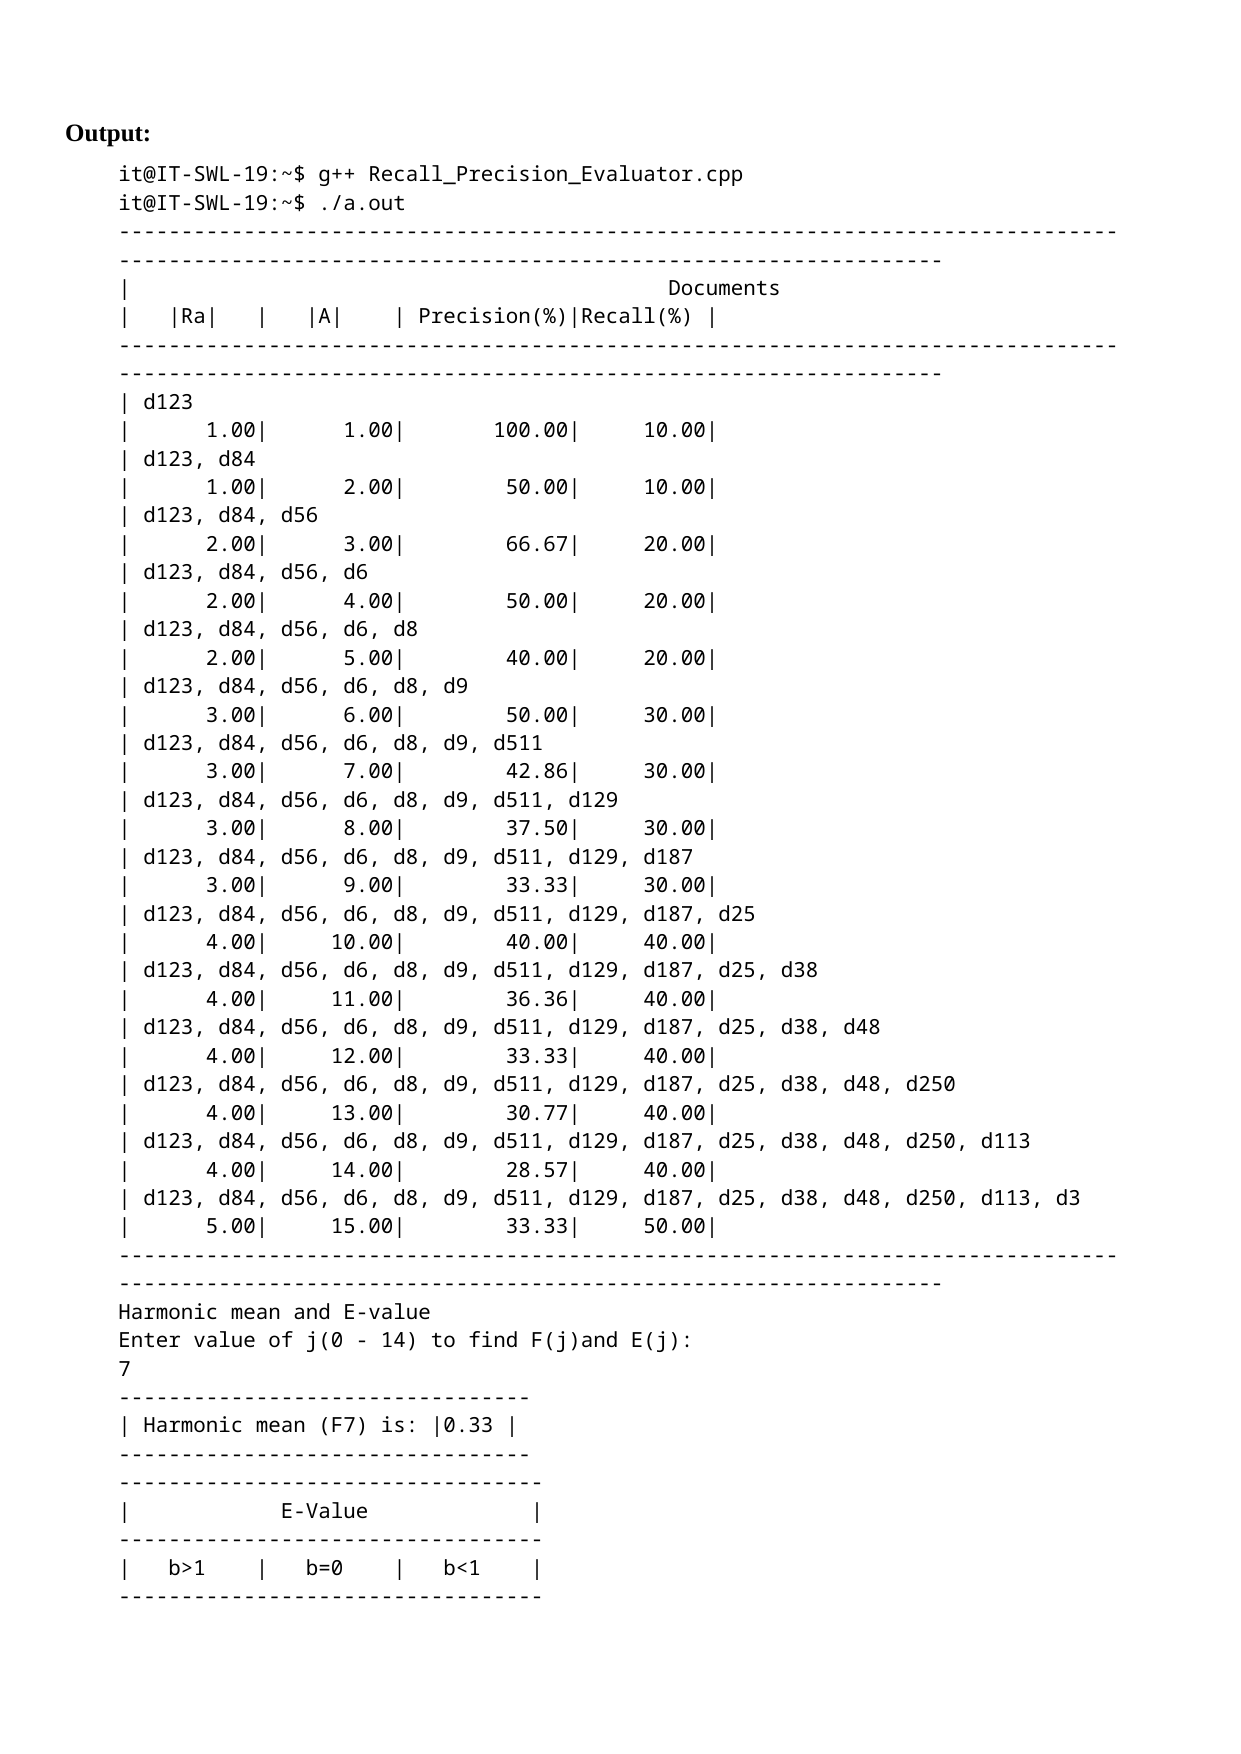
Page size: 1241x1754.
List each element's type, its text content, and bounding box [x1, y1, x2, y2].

text | Harmonic mean (F7) is: |0.33 | [118, 1411, 1122, 1439]
subtitle Output: [65, 118, 1181, 147]
text ---------------------------------- [118, 1581, 1122, 1610]
text -------------------------------------------------------------------------------------------------------------------------------------------------- [118, 1240, 1122, 1297]
text | d123, d84, d56, d6, d8, d9, d511, d129, d187, d25, d38, d48 | 4.00| 12.00| 33.33| 40.00| [118, 1012, 1122, 1069]
text | d123, d84, d56, d6, d8, d9, d511, d129, d187, d25, d38, d48, d250, d113, d3 | 5.00| 15.00| 33.33| 50.00| [118, 1183, 1122, 1240]
text | b>1 | b=0 | b<1 | [118, 1553, 1122, 1581]
text --------------------------------- [118, 1439, 1122, 1467]
text --------------------------------- [118, 1382, 1122, 1411]
text | d123, d84, d56, d6, d8, d9, d511, d129 | 3.00| 8.00| 37.50| 30.00| [118, 785, 1122, 842]
text Enter value of j(0 - 14) to find F(j)and E(j): [118, 1325, 1122, 1354]
text | d123, d84, d56, d6, d8, d9, d511 | 3.00| 7.00| 42.86| 30.00| [118, 728, 1122, 785]
text | d123, d84, d56, d6, d8, d9, d511, d129, d187 | 3.00| 9.00| 33.33| 30.00| [118, 842, 1122, 899]
text | E-Value | [118, 1496, 1122, 1524]
text | d123, d84, d56 | 2.00| 3.00| 66.67| 20.00| [118, 501, 1122, 557]
text | d123, d84, d56, d6, d8, d9, d511, d129, d187, d25 | 4.00| 10.00| 40.00| 40.00| [118, 899, 1122, 956]
text -------------------------------------------------------------------------------------------------------------------------------------------------- [118, 330, 1122, 387]
text Harmonic mean and E-value [118, 1297, 1122, 1325]
text | Documents | |Ra| | |A| | Precision(%)|Recall(%) | [118, 273, 1122, 330]
text | d123, d84, d56, d6, d8, d9, d511, d129, d187, d25, d38, d48, d250 | 4.00| 13.00| 30.77| 40.00| [118, 1069, 1122, 1126]
text ---------------------------------- [118, 1467, 1122, 1496]
text | d123, d84 | 1.00| 2.00| 50.00| 10.00| [118, 444, 1122, 501]
text | d123, d84, d56, d6 | 2.00| 4.00| 50.00| 20.00| [118, 557, 1122, 614]
text | d123, d84, d56, d6, d8 | 2.00| 5.00| 40.00| 20.00| [118, 614, 1122, 671]
text it@IT-SWL-19:~$ g++ Recall_Precision_Evaluator.cpp [118, 159, 1122, 188]
text it@IT-SWL-19:~$ ./a.out [118, 188, 1122, 216]
text ---------------------------------- [118, 1524, 1122, 1553]
text | d123, d84, d56, d6, d8, d9, d511, d129, d187, d25, d38, d48, d250, d113 | 4.00| 14.00| 28.57| 40.00| [118, 1126, 1122, 1183]
text | d123 | 1.00| 1.00| 100.00| 10.00| [118, 387, 1122, 444]
text 7 [118, 1354, 1122, 1382]
text -------------------------------------------------------------------------------------------------------------------------------------------------- [118, 216, 1122, 273]
text | d123, d84, d56, d6, d8, d9, d511, d129, d187, d25, d38 | 4.00| 11.00| 36.36| 40.00| [118, 956, 1122, 1012]
text | d123, d84, d56, d6, d8, d9 | 3.00| 6.00| 50.00| 30.00| [118, 671, 1122, 728]
